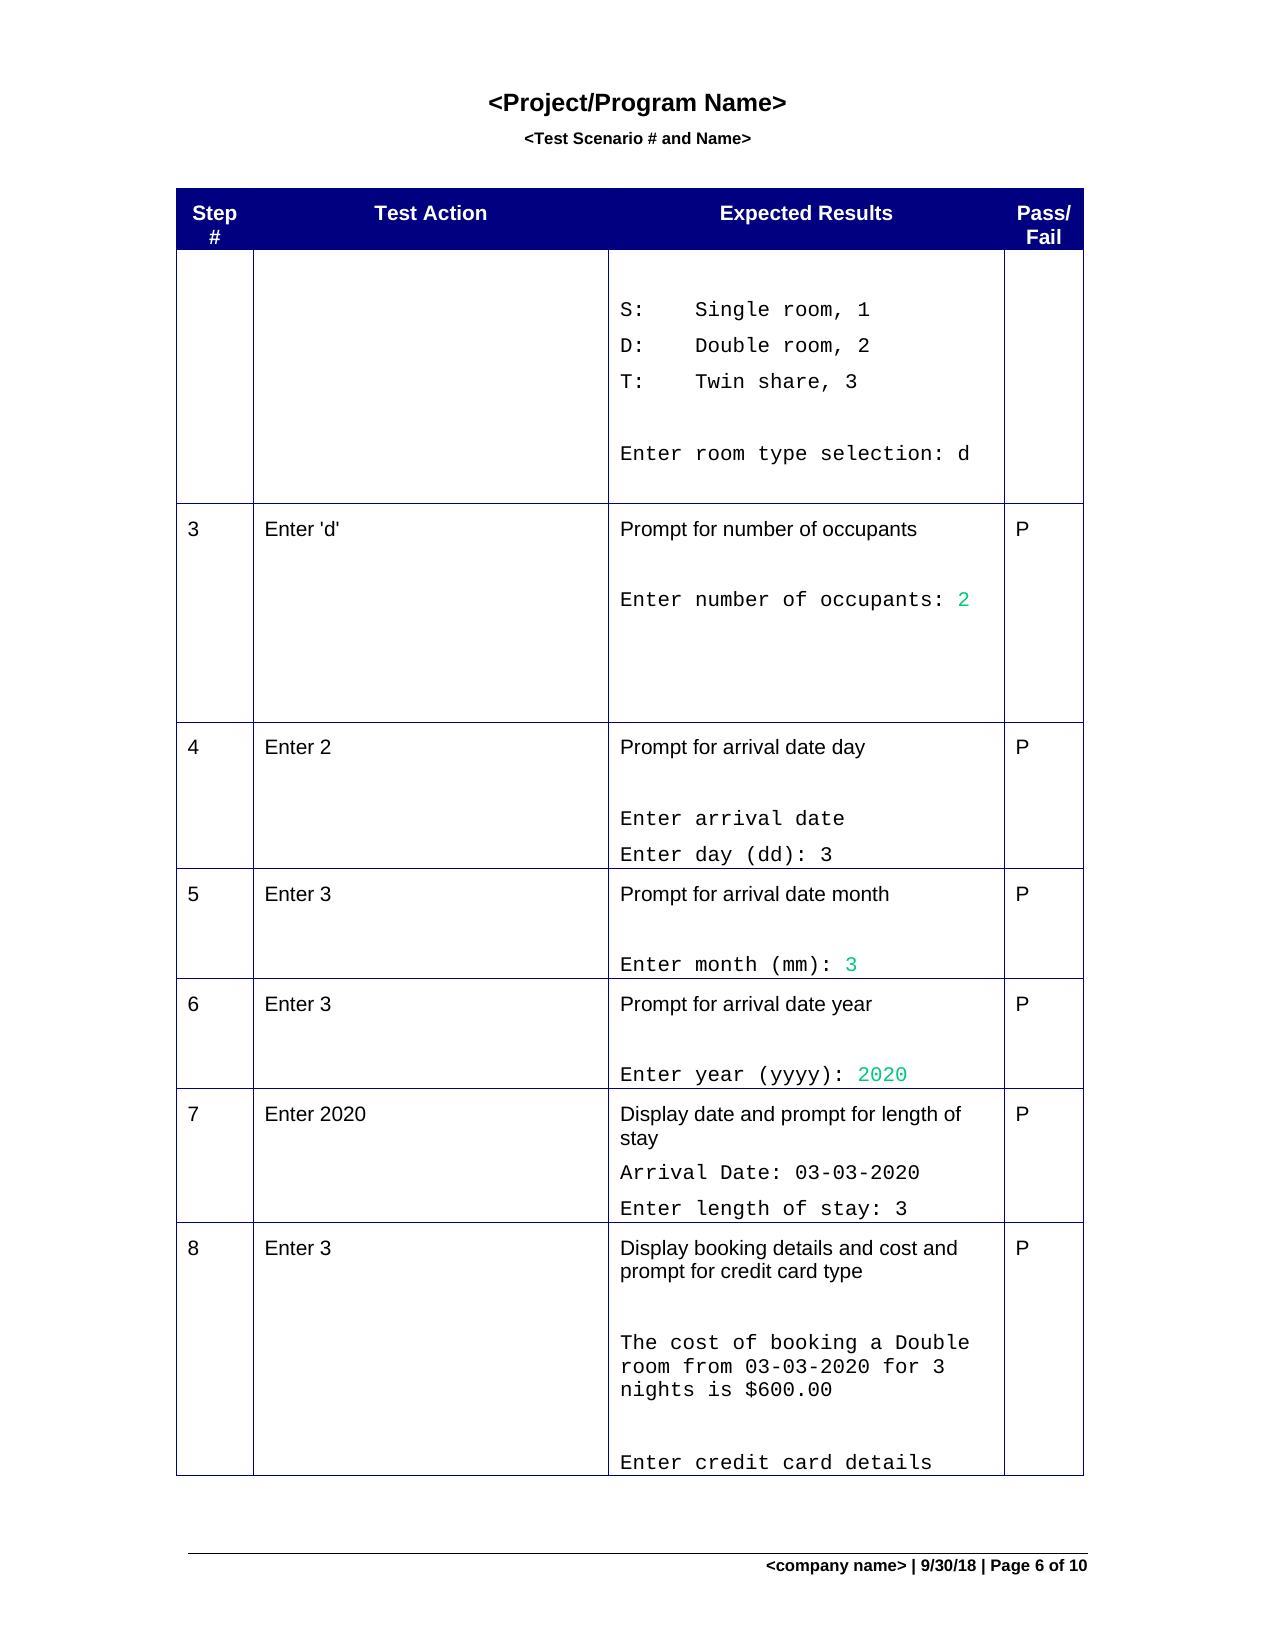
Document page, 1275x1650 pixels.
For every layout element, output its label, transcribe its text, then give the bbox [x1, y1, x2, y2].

table_cell P [1005, 1089, 1083, 1222]
table_cell Prompt for arrival date day Enter arrival date Enter day (dd): 3 [609, 723, 1004, 868]
table_cell P [1005, 504, 1083, 722]
table_cell Enter 'd' [254, 504, 608, 722]
table_cell 3 [177, 504, 253, 722]
table_cell 4 [177, 723, 253, 868]
table_cell Enter 3 [254, 869, 608, 978]
table_cell S: Single room, 1 D: Double room, 2 T: Twin share, 3 Enter room type selection: d [609, 250, 1004, 503]
table_cell P [1005, 723, 1083, 868]
table_header Test Action [254, 189, 608, 249]
table_cell [1005, 250, 1083, 503]
table_cell Enter 3 [254, 979, 608, 1088]
table_cell P [1005, 979, 1083, 1088]
table_cell [177, 250, 253, 503]
table_cell 7 [177, 1089, 253, 1222]
table_cell 6 [177, 979, 253, 1088]
table_cell Enter 2020 [254, 1089, 608, 1222]
table_cell Prompt for number of occupants Enter number of occupants: 2 [609, 504, 1004, 722]
table_cell Enter 3 [254, 1223, 608, 1475]
table_cell P [1005, 1223, 1083, 1475]
table_cell Display date and prompt for length of stay Arrival Date: 03-03-2020 Enter length of stay: 3 [609, 1089, 1004, 1222]
table_cell [254, 250, 608, 503]
table_cell Enter 2 [254, 723, 608, 868]
table_header Expected Results [609, 189, 1004, 249]
table_cell Display booking details and cost and prompt for credit card type The cost of booking a Double room from 03-03-2020 for 3 nights is $600.00 Enter credit card details [609, 1223, 1004, 1475]
table_cell Prompt for arrival date month Enter month (mm): 3 [609, 869, 1004, 978]
table_cell Prompt for arrival date year Enter year (yyyy): 2020 [609, 979, 1004, 1088]
table_cell 5 [177, 869, 253, 978]
table_header Step # [177, 189, 253, 249]
table_cell 8 [177, 1223, 253, 1475]
table_header Pass/ Fail [1005, 189, 1083, 249]
table_cell P [1005, 869, 1083, 978]
